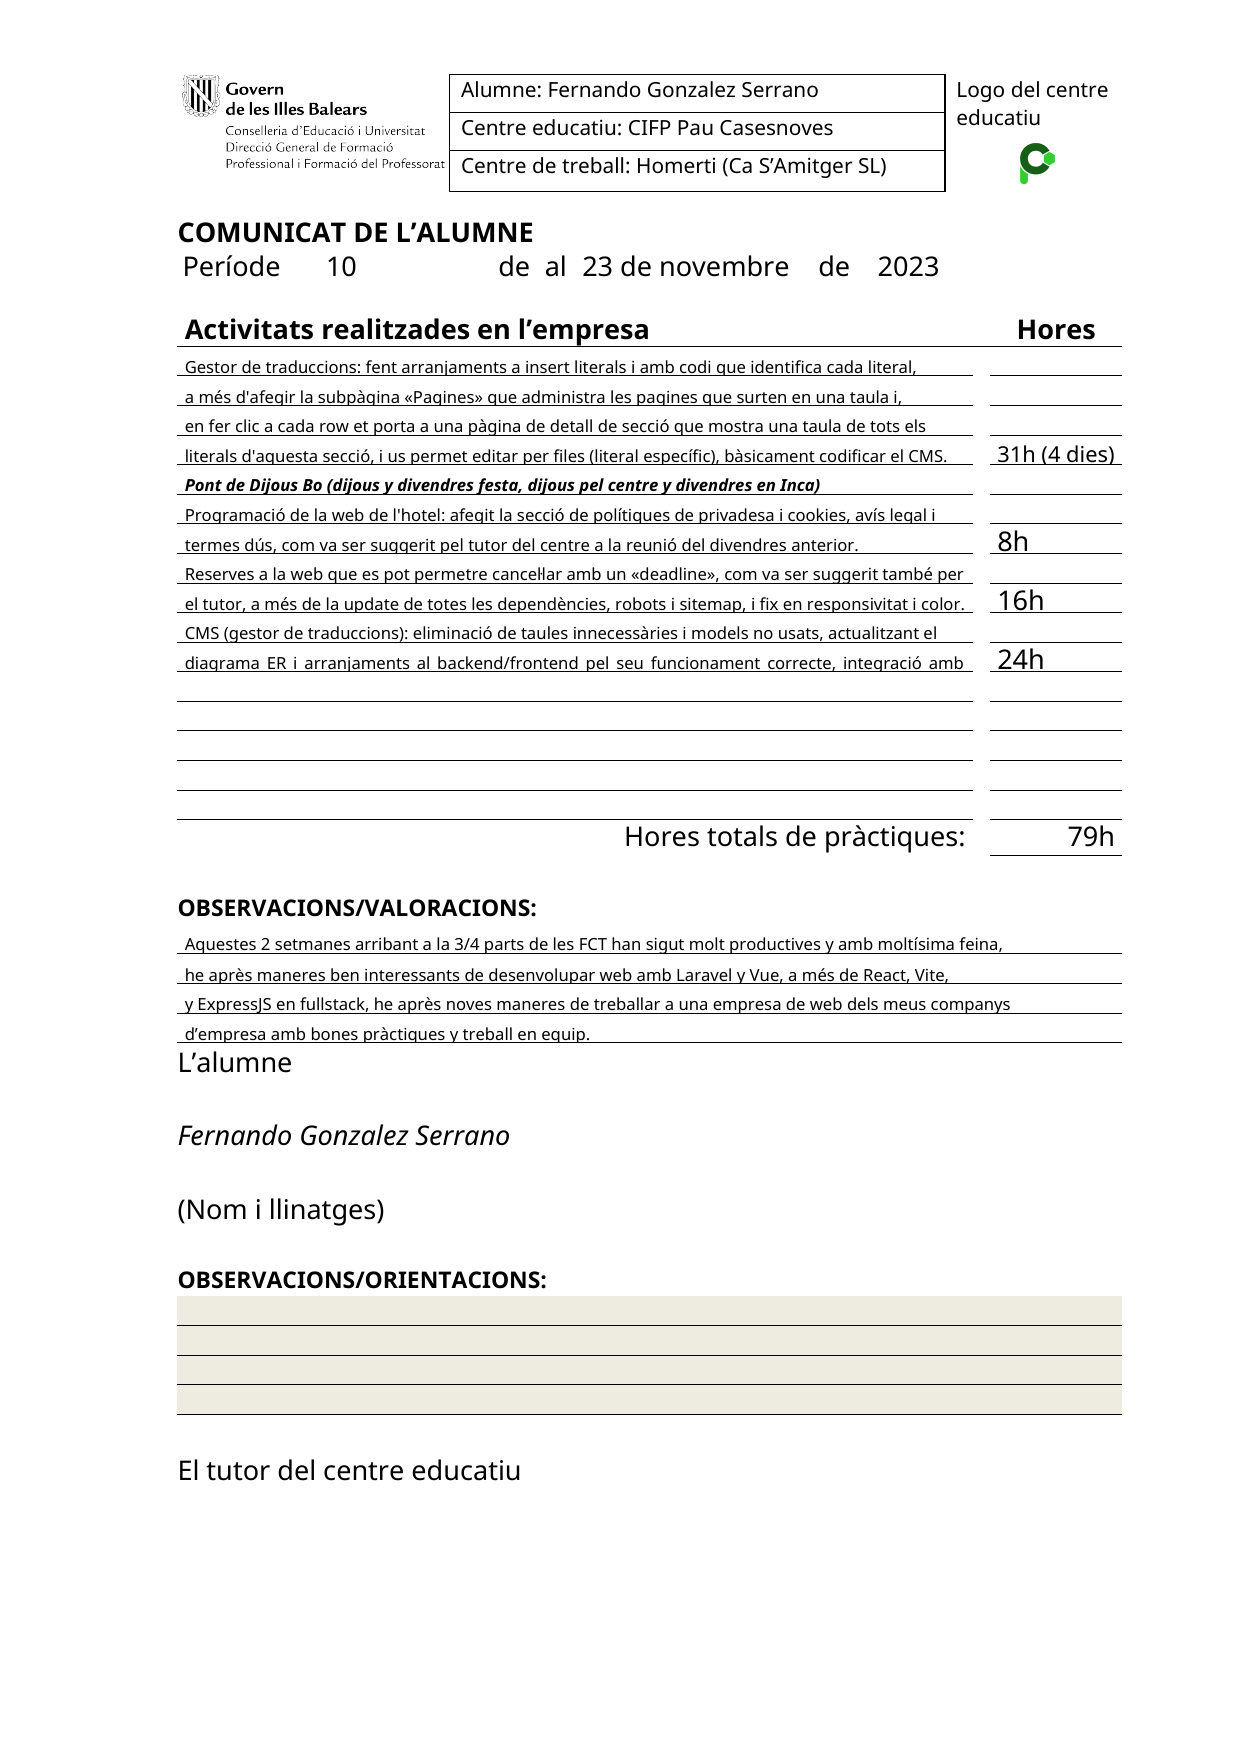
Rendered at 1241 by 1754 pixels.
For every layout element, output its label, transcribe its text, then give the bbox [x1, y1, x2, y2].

table_header [177, 1296, 1122, 1325]
table_cell [177, 1385, 1122, 1414]
table_cell [177, 1356, 1122, 1384]
picture [182, 75, 445, 168]
table_cell d’empresa amb bones pràctiques y treball en equip. [177, 1014, 1122, 1042]
subtitle OBSERVACIONS/ORIENTACIONS: [177, 1264, 1122, 1296]
table_header de [811, 250, 870, 279]
table_cell Programació de la web de l'hotel: afegit la secció de polítiques de privadesa i cookies, avís legal i [177, 495, 973, 523]
text COMUNICAT DE L’ALUMNE [177, 216, 1122, 249]
table_cell 8h [990, 524, 1122, 553]
table_cell [177, 672, 973, 701]
table_cell [973, 612, 990, 642]
table_cell [973, 583, 990, 612]
table_cell el tutor, a més de la update de totes les dependències, robots i sitemap, i fix en responsivitat i color. [177, 584, 973, 612]
table_cell diagrama ER i arranjaments al backend/frontend pel seu funcionament correcte, integració amb Intranet. [177, 643, 973, 671]
table_cell [973, 819, 990, 854]
table_header 2023 [870, 250, 975, 279]
table_cell a més d'afegir la subpàgina «Pagines» que administra les pagines que surten en una taula i, [177, 376, 973, 405]
table_cell he après maneres ben interessants de desenvolupar web amb Laravel y Vue, a més de React, Vite, [177, 954, 1122, 983]
table_cell [973, 347, 990, 375]
text (Nom i llinatges) [177, 1191, 1122, 1227]
picture [1003, 131, 1064, 192]
table_header Activitats realitzades en l’empresa [177, 313, 973, 346]
table_cell [990, 702, 1122, 730]
table_cell [973, 760, 990, 789]
table_cell [990, 465, 1122, 494]
table_cell [973, 375, 990, 405]
table_cell [973, 464, 990, 494]
table_cell [973, 671, 990, 701]
table_cell [990, 791, 1122, 819]
table_header Període de de del [175, 250, 318, 279]
table_cell [973, 494, 990, 523]
table_cell [990, 761, 1122, 789]
table_cell literals d'aquesta secció, i us permet editar per files (literal específic), bàsicament codificar el CMS. [177, 436, 973, 464]
table_cell [177, 791, 973, 819]
table_cell [973, 553, 990, 582]
table_cell 16h [990, 584, 1122, 612]
table_cell [973, 523, 990, 553]
subtitle OBSERVACIONS/VALORACIONS: [177, 892, 1122, 924]
table_cell 79h [990, 820, 1122, 854]
table_cell [973, 435, 990, 464]
table_cell [973, 701, 990, 730]
table_cell Reserves a la web que es pot permetre cancel·lar amb un «deadline», com va ser suggerit també per [177, 554, 973, 582]
table_cell [990, 554, 1122, 582]
table_cell [990, 731, 1122, 760]
table_cell Gestor de traduccions: fent arranjaments a insert literals i amb codi que identifica cada literal, [177, 347, 973, 375]
table_cell [177, 761, 973, 789]
table_cell y ExpressJS en fullstack, he après noves maneres de treballar a una empresa de web dels meus companys [177, 984, 1122, 1012]
table_header [973, 313, 990, 346]
text El tutor del centre educatiu [177, 1452, 1122, 1489]
table_header Aquestes 2 setmanes arribant a la 3/4 parts de les FCT han sigut molt productives y amb moltísima feina, [177, 924, 1122, 953]
table_cell en fer clic a cada row et porta a una pàgina de detall de secció que mostra una taula de tots els [177, 406, 973, 434]
table_cell [990, 376, 1122, 405]
table_cell 31h (4 dies) [990, 436, 1122, 464]
table_cell termes dús, com va ser suggerit pel tutor del centre a la reunió del divendres anterior. [177, 524, 973, 553]
table_header al [537, 250, 575, 279]
table_cell [990, 347, 1122, 375]
text L’alumne [177, 1043, 1122, 1080]
table_cell [990, 495, 1122, 523]
table_cell [973, 730, 990, 760]
table_cell CMS (gestor de traduccions): eliminació de taules innecessàries i models no usats, actualitzant el [177, 613, 973, 642]
table_cell [177, 702, 973, 730]
table_cell [973, 642, 990, 671]
table_cell Hores totals de pràctiques: [177, 820, 973, 854]
table_cell [177, 731, 973, 760]
table_cell [990, 406, 1122, 434]
table_cell Pont de Dijous Bo (dijous y divendres festa, dijous pel centre y divendres en Inca) [177, 465, 973, 494]
table_header Hores [990, 313, 1122, 346]
table_cell [990, 613, 1122, 642]
table_cell [177, 1326, 1122, 1355]
table_cell [973, 790, 990, 819]
table_cell [990, 672, 1122, 701]
table_header 10 de novembre [319, 250, 537, 279]
table_cell 24h [990, 643, 1122, 671]
table_cell [973, 405, 990, 434]
table_header 23 de novembre [575, 250, 811, 279]
text Fernando Gonzalez Serrano [177, 1117, 1122, 1154]
